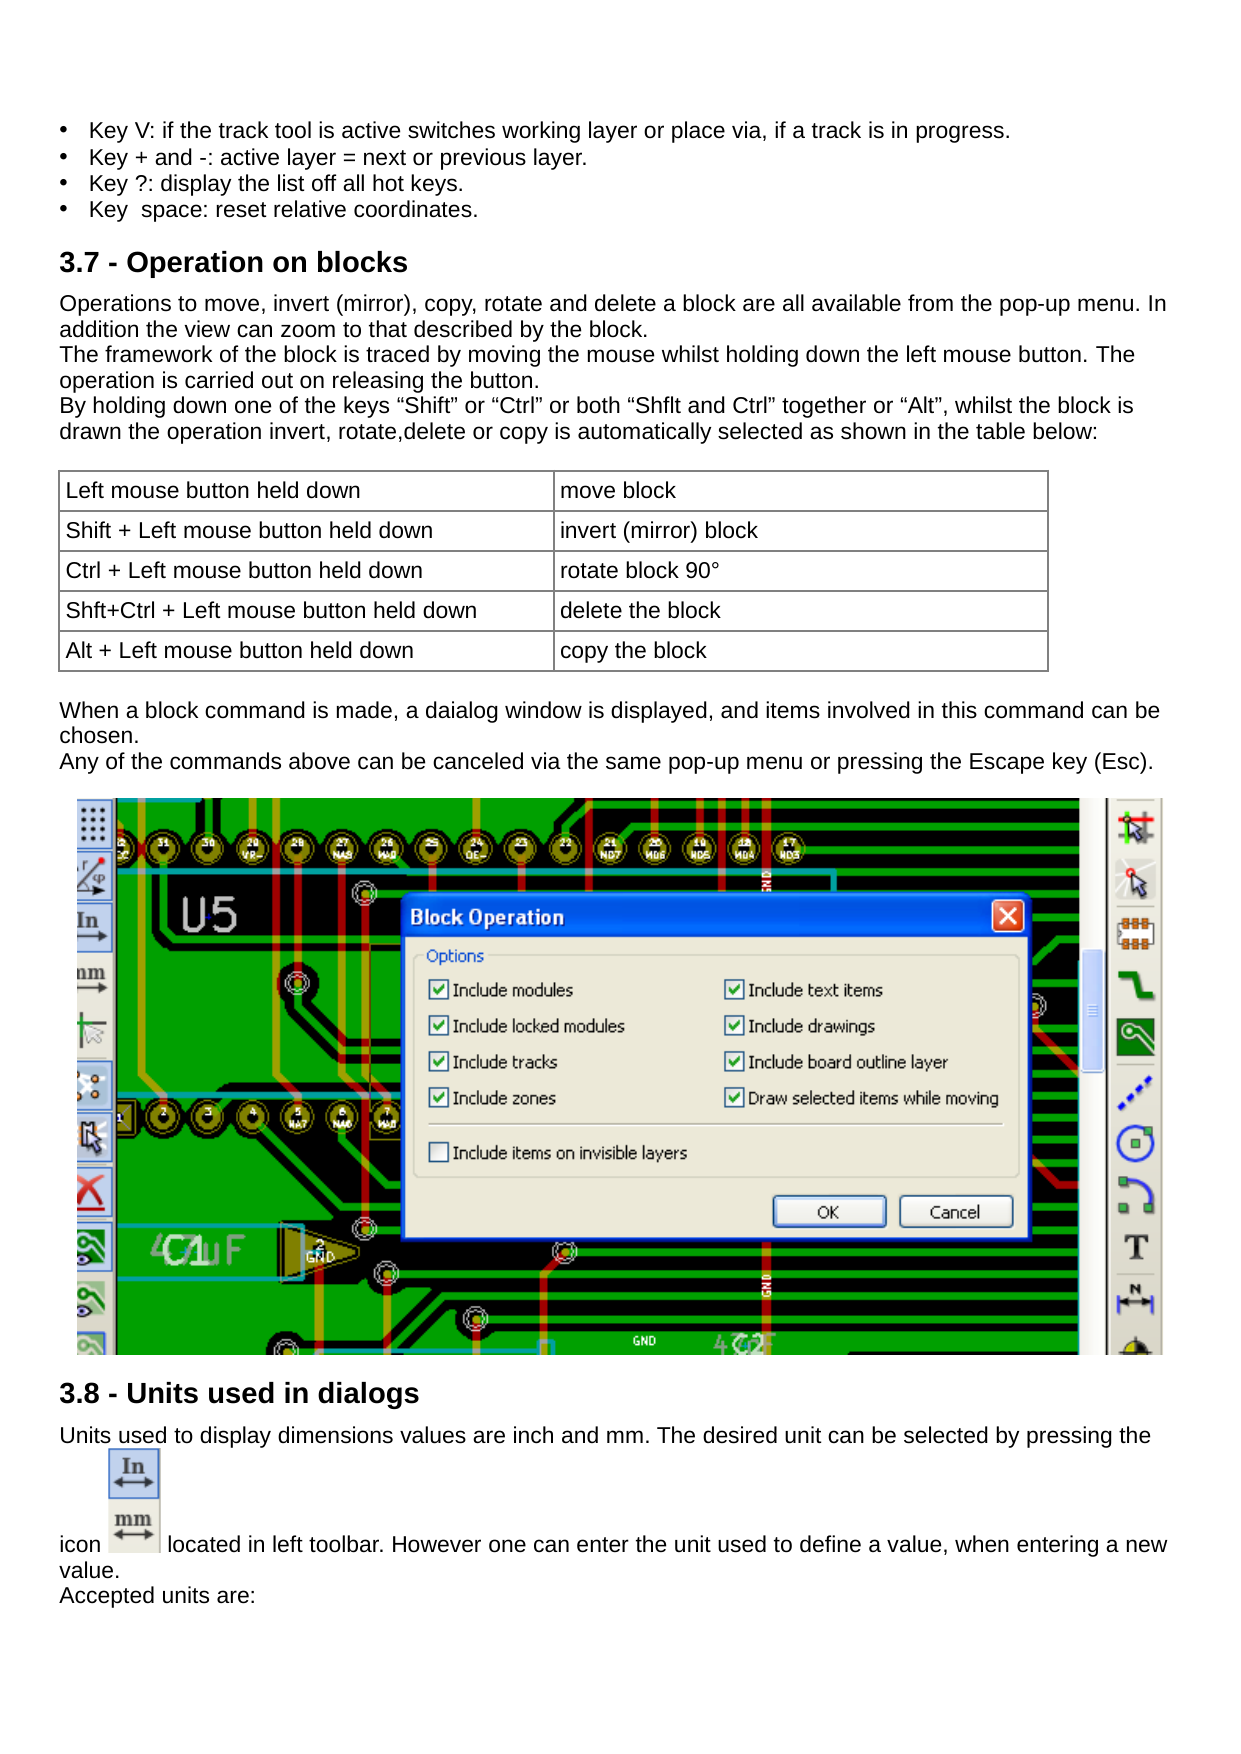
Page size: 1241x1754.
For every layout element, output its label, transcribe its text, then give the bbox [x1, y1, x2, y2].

table_cell Shift + Left mouse button held down [60, 512, 553, 550]
list Key space: reset relative coordinates. [59, 197, 1181, 223]
text The framework of the block is traced by moving the mouse whilst holding down the left mouse button. The operation is carried out on releasing the button. [59, 342, 1181, 393]
text Any of the commands above can be canceled via the same pop-up menu or pressing the Escape key (Esc). [59, 749, 1181, 774]
picture [77, 798, 1164, 1355]
text Accepted units are: [59, 1583, 1181, 1608]
table_header move block [555, 472, 1047, 509]
text Units used to display dimensions values are inch and mm. The desired unit can be selected by pressing the icon located in left toolbar. However one can enter the unit used to define a value, when entering a new value. [59, 1422, 1181, 1583]
picture [107, 1448, 161, 1553]
text By holding down one of the keys “Shift” or “Ctrl” or both “Shflt and Ctrl” together or “Alt”, whilst the block is drawn the operation invert, rotate,delete or copy is automatically selected as shown in the table below: [59, 393, 1181, 444]
table_cell invert (mirror) block [555, 512, 1047, 550]
table_cell Ctrl + Left mouse button held down [60, 552, 553, 590]
table_cell Shft+Ctrl + Left mouse button held down [60, 592, 553, 630]
table_header Left mouse button held down [60, 472, 553, 509]
list Key V: if the track tool is active switches working layer or place via, if a track is in progress. [59, 118, 1181, 144]
table_cell copy the block [555, 632, 1047, 670]
subtitle Operation on blocks [59, 246, 1181, 278]
text When a block command is made, a daialog window is displayed, and items involved in this command can be chosen. [59, 698, 1181, 749]
subtitle Units used in dialogs [59, 1377, 1181, 1410]
table_cell rotate block 90° [555, 552, 1047, 590]
table_cell Alt + Left mouse button held down [60, 632, 553, 670]
text Operations to move, invert (mirror), copy, rotate and delete a block are all available from the pop-up menu. In addition the view can zoom to that described by the block. [59, 291, 1181, 342]
list Key + and -: active layer = next or previous layer. [59, 144, 1181, 170]
list Key ?: display the list off all hot keys. [59, 170, 1181, 197]
table_cell delete the block [555, 592, 1047, 630]
